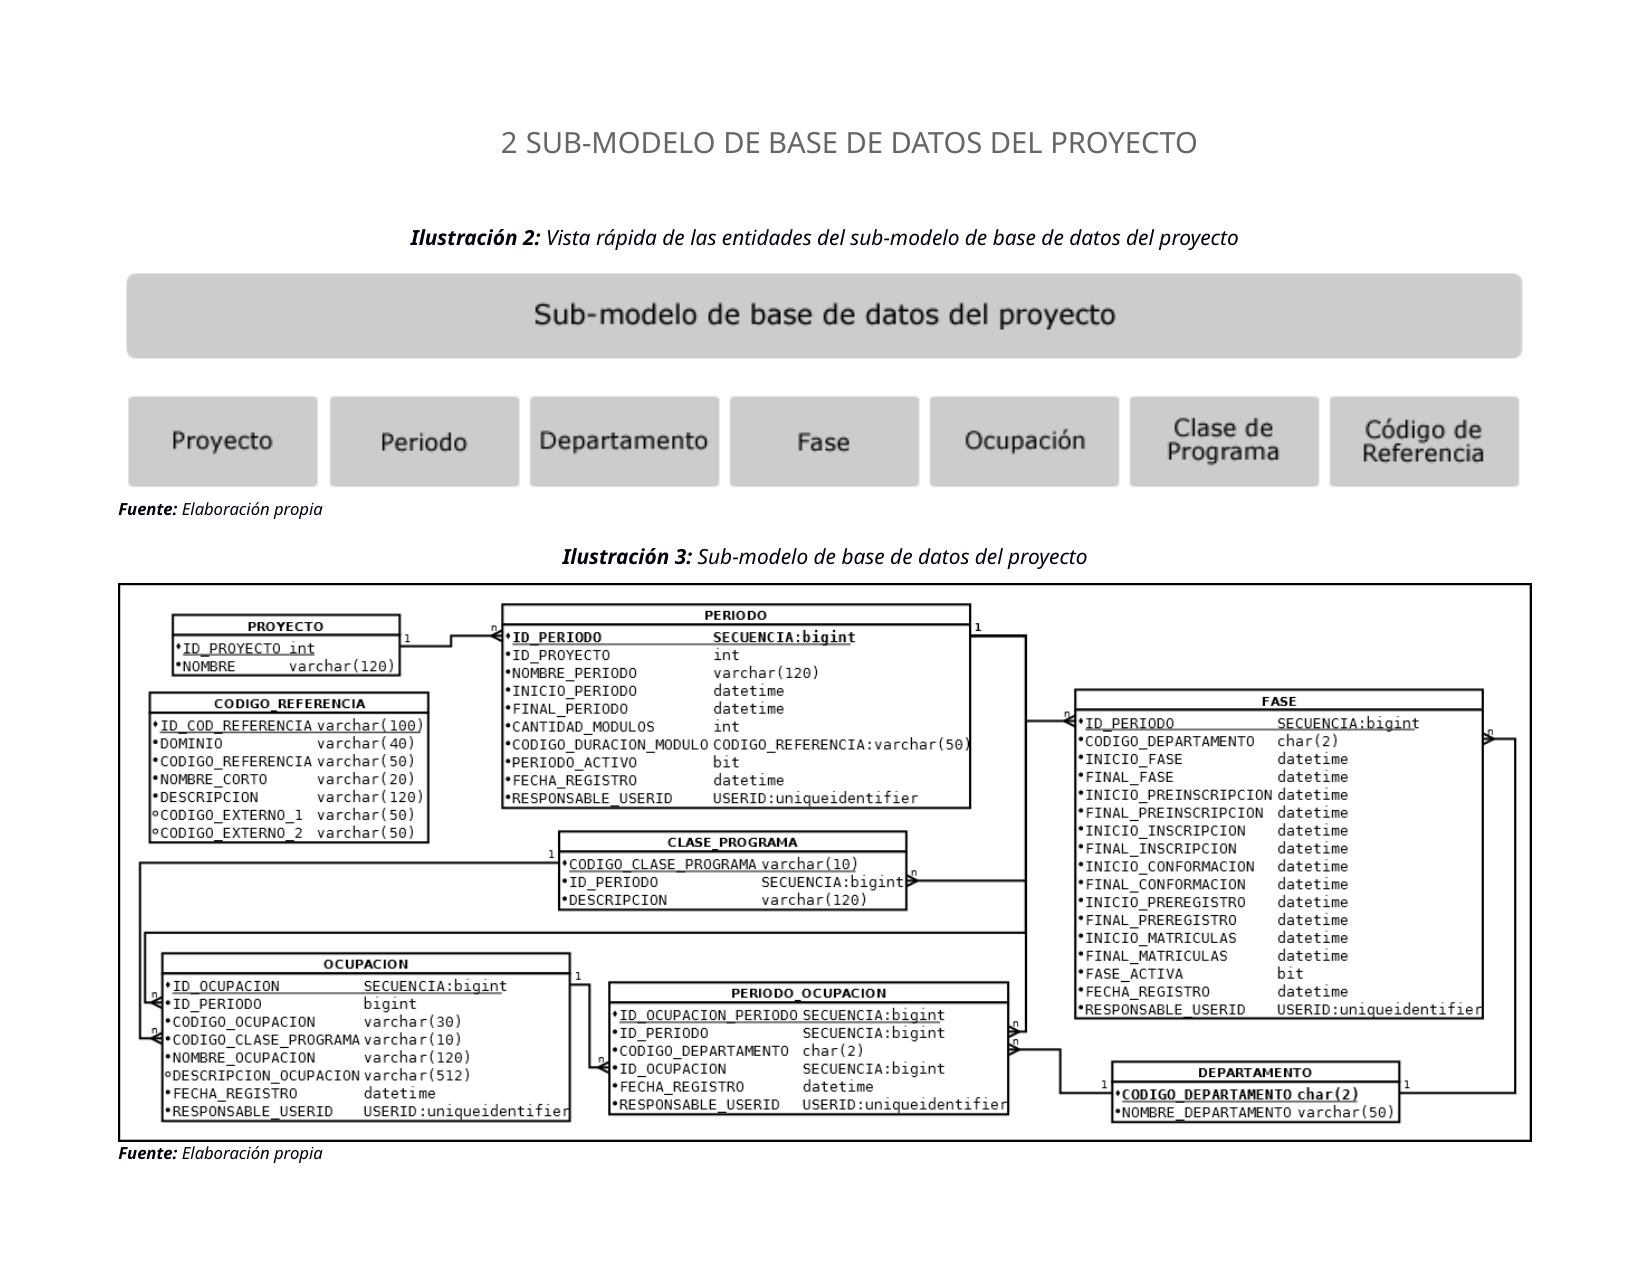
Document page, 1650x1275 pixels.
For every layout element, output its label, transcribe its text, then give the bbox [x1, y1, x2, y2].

text Ilustración 3: Sub-modelo de base de datos del proyecto [118, 542, 1532, 583]
text Ilustración 2: Vista rápida de las entidades del sub-modelo de base de datos del proyecto [118, 223, 1532, 263]
text Fuente: Elaboración propia [118, 1142, 1532, 1164]
picture [118, 263, 1532, 498]
text Fuente: Elaboración propia [118, 498, 1532, 521]
picture [118, 583, 1532, 1142]
subtitle Sub-modelo de base de datos del proyecto [148, 122, 1532, 162]
